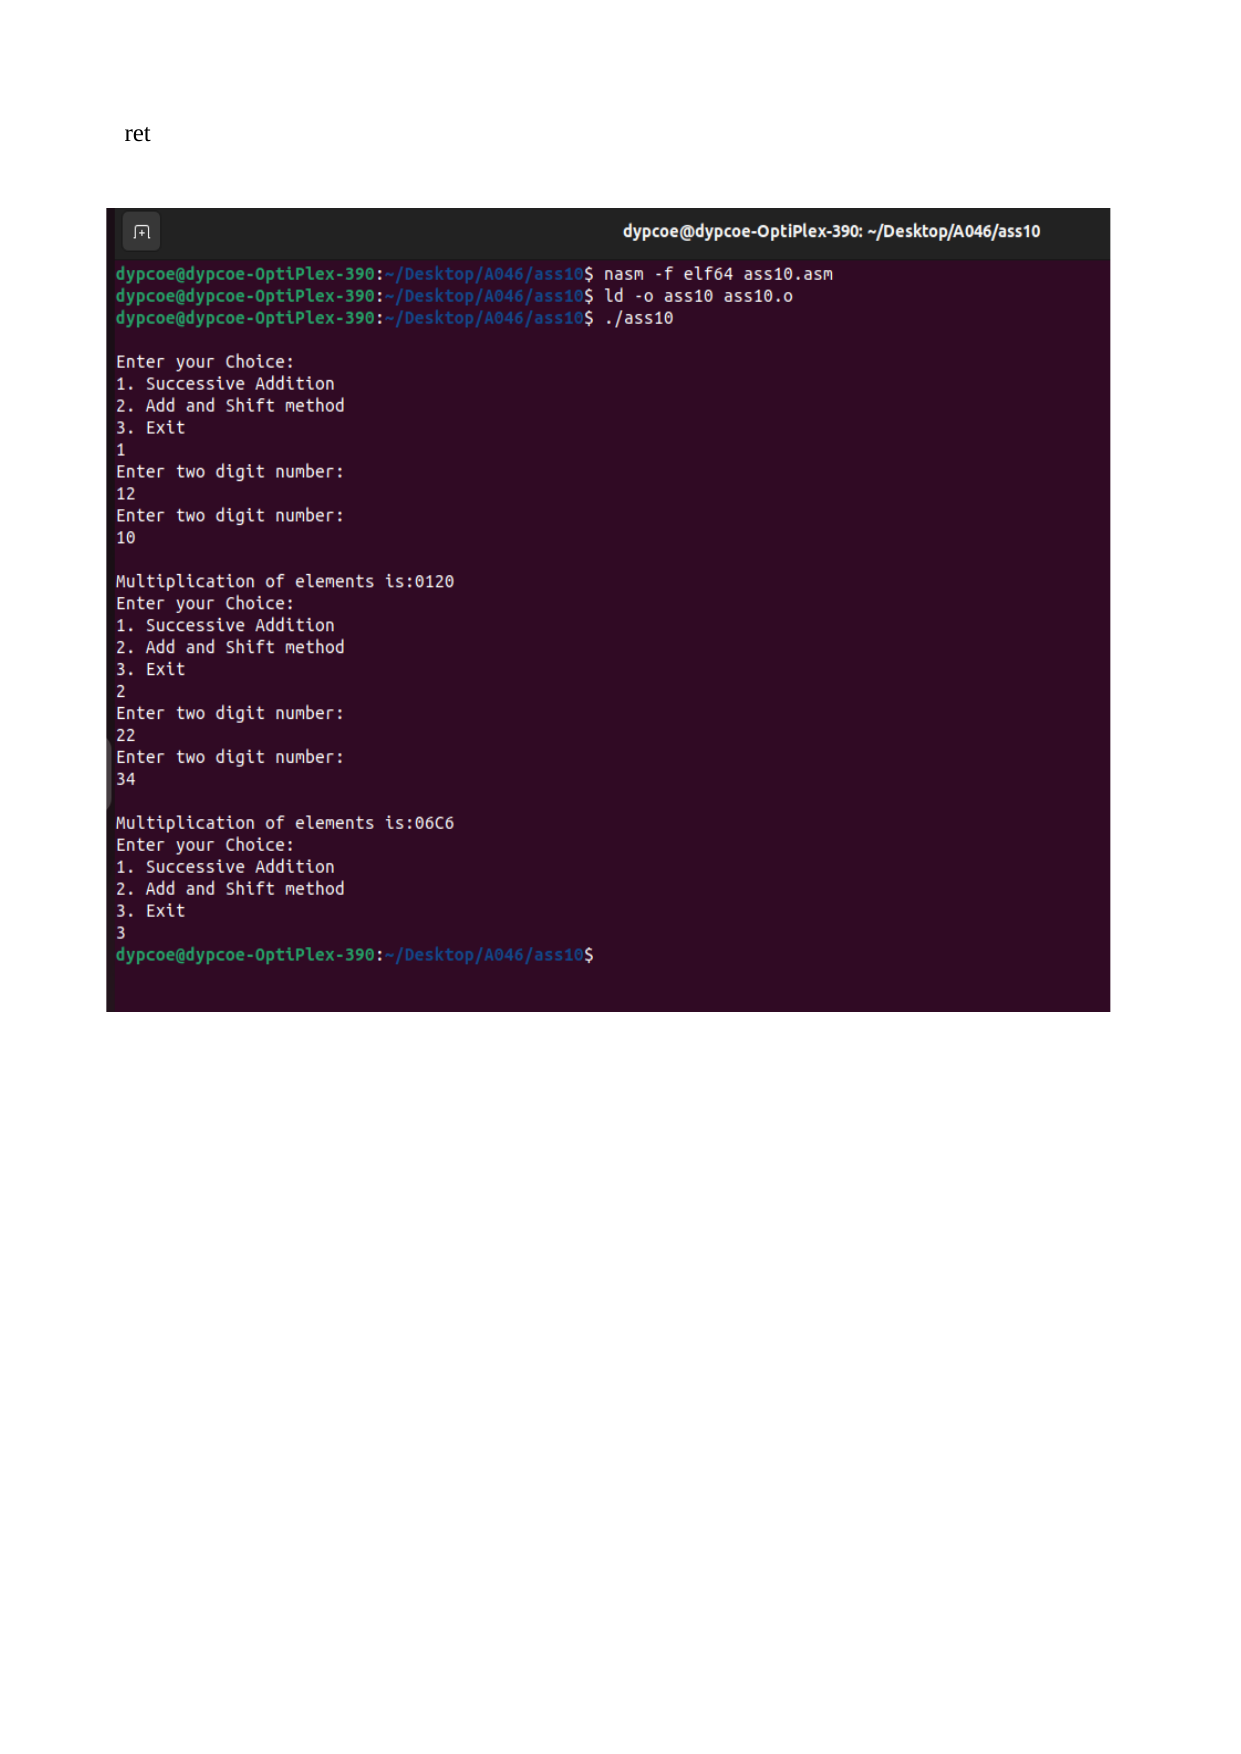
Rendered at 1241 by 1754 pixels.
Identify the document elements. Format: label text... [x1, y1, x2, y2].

picture [106, 208, 1111, 1012]
text ret [118, 118, 1122, 147]
